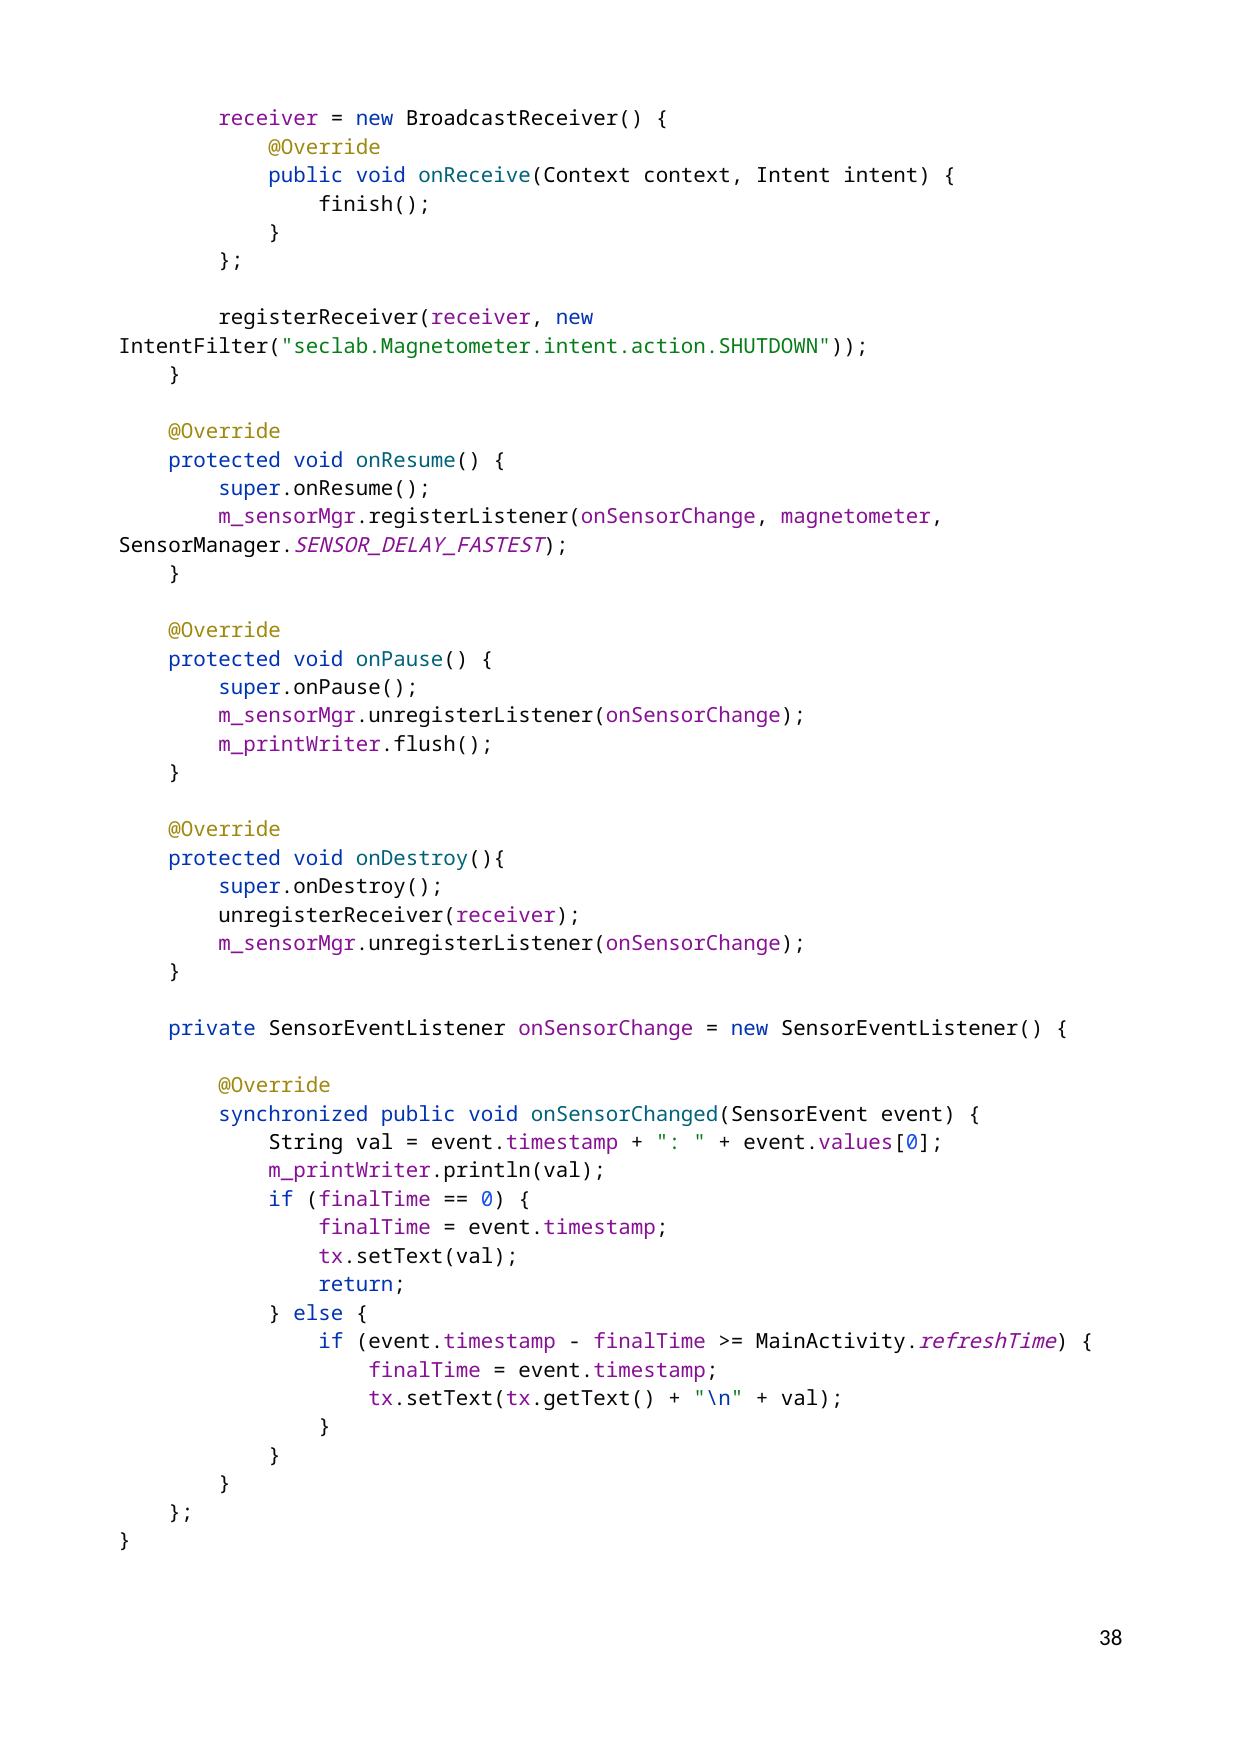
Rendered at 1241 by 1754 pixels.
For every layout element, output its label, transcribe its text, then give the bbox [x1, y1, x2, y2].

text receiver = new BroadcastReceiver() { @Override public void onReceive(Context context, Intent intent) { finish(); } }; registerReceiver(receiver, new IntentFilter("seclab.Magnetometer.intent.action.SHUTDOWN")); } @Override protected void onResume() { super.onResume(); m_sensorMgr.registerListener(onSensorChange, magnetometer, SensorManager.SENSOR_DELAY_FASTEST); } @Override protected void onPause() { super.onPause(); m_sensorMgr.unregisterListener(onSensorChange); m_printWriter.flush(); } @Override protected void onDestroy(){ super.onDestroy(); unregisterReceiver(receiver); m_sensorMgr.unregisterListener(onSensorChange); } private SensorEventListener onSensorChange = new SensorEventListener() { @Override synchronized public void onSensorChanged(SensorEvent event) { String val = event.timestamp + ": " + event.values[0]; m_printWriter.println(val); if (finalTime == 0) { finalTime = event.timestamp; tx.setText(val); return; } else { if (event.timestamp - finalTime >= MainActivity.refreshTime) { finalTime = event.timestamp; tx.setText(tx.getText() + "\n" + val); } } } }; } [118, 75, 1122, 1554]
